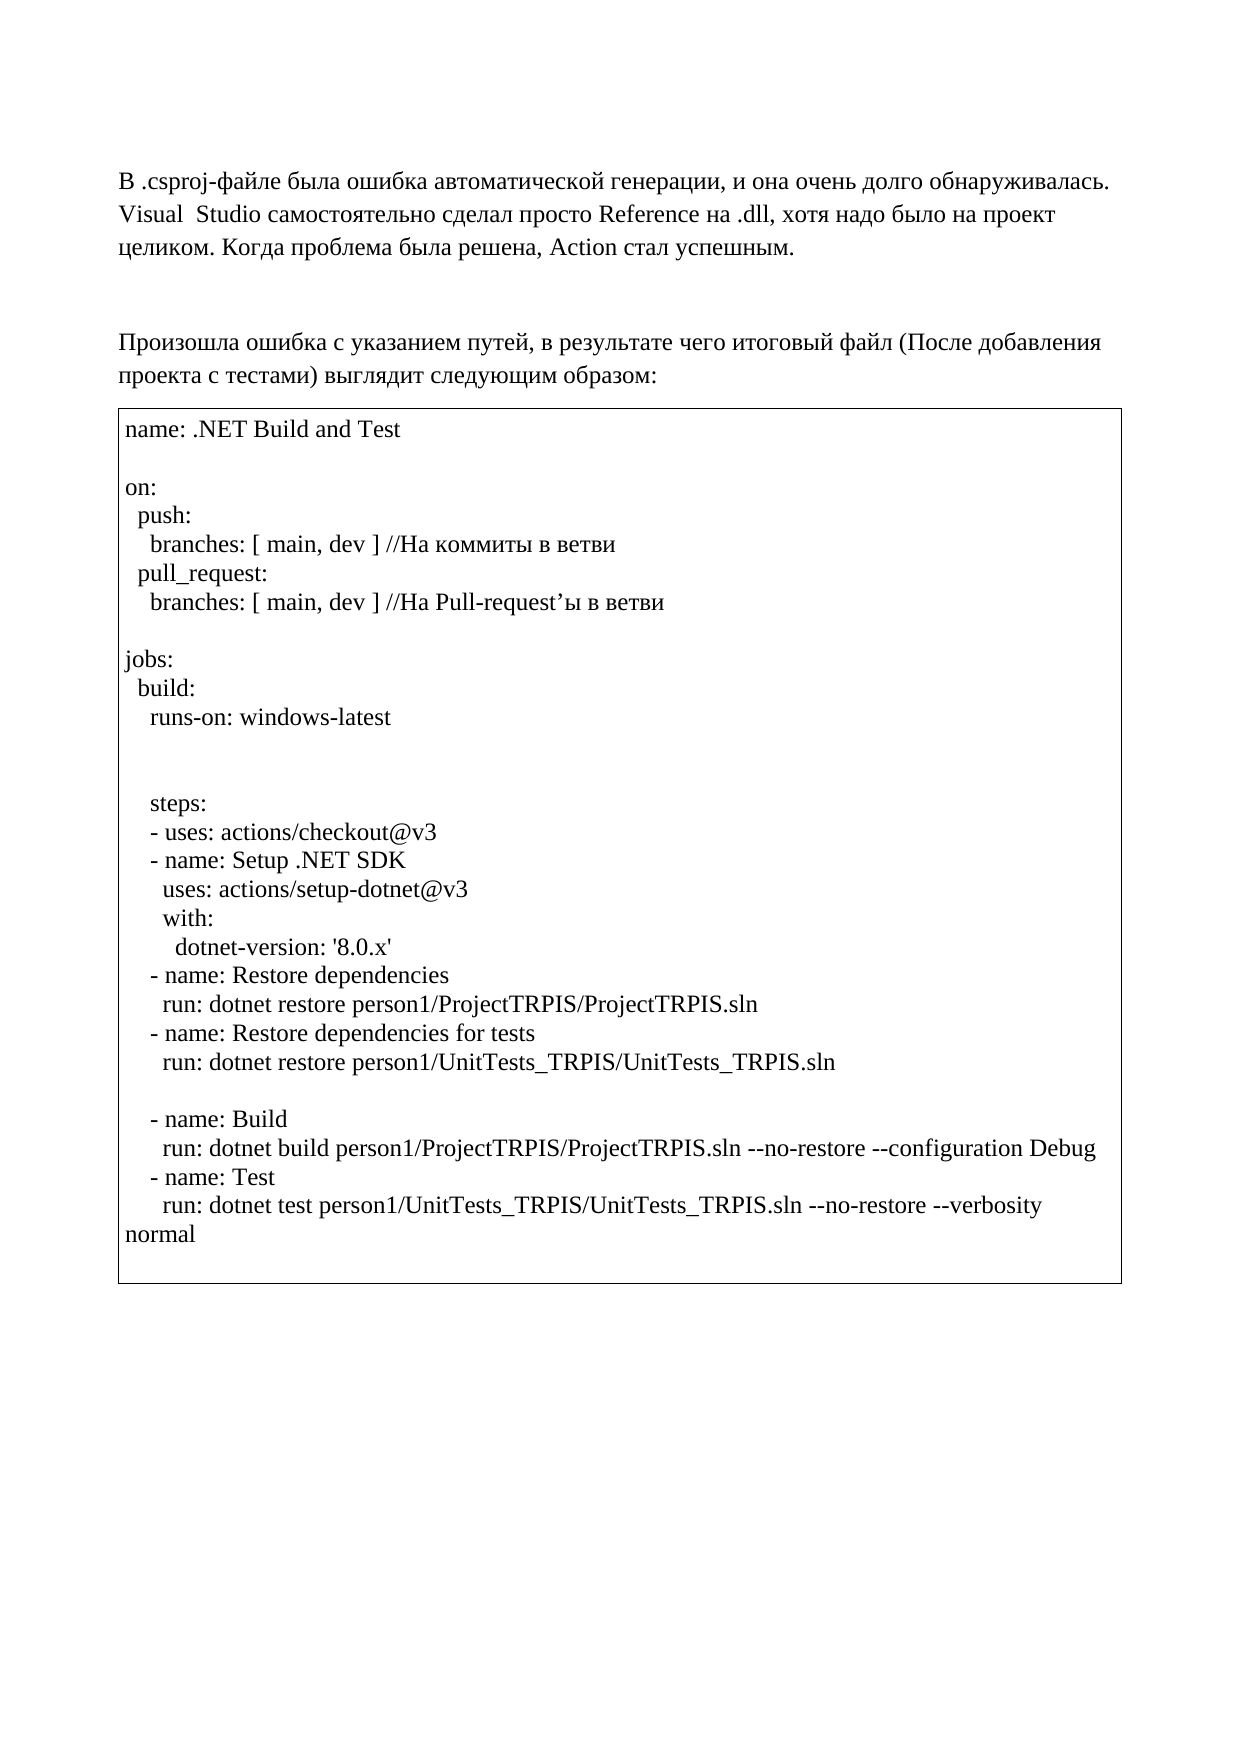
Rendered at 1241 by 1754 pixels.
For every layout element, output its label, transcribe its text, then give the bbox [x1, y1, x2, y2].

text Произошла ошибка с указанием путей, в результате чего итоговый файл (После добавления проекта с тестами) выглядит следующим образом: [118, 327, 1122, 389]
table_header name: .NET Build and Test on: push: branches: [ main, dev ] //На коммиты в ветви pull_request: branches: [ main, dev ] //На Pull-request’ы в ветви jobs: build: runs-on: windows-latest steps: - uses: actions/checkout@v3 - name: Setup .NET SDK uses: actions/setup-dotnet@v3 with: dotnet-version: '8.0.x' - name: Restore dependencies run: dotnet restore person1/ProjectTRPIS/ProjectTRPIS.sln - name: Restore dependencies for tests run: dotnet restore person1/UnitTests_TRPIS/UnitTests_TRPIS.sln - name: Build run: dotnet build person1/ProjectTRPIS/ProjectTRPIS.sln --no-restore --configuration Debug - name: Test run: dotnet test person1/UnitTests_TRPIS/UnitTests_TRPIS.sln --no-restore --verbosity normal [119, 409, 1121, 1283]
text В .csproj-файле была ошибка автоматической генерации, и она очень долго обнаруживалась. Visual Studio самостоятельно сделал просто Reference на .dll, хотя надо было на проект целиком. Когда проблема была решена, Action стал успешным. [118, 166, 1122, 261]
